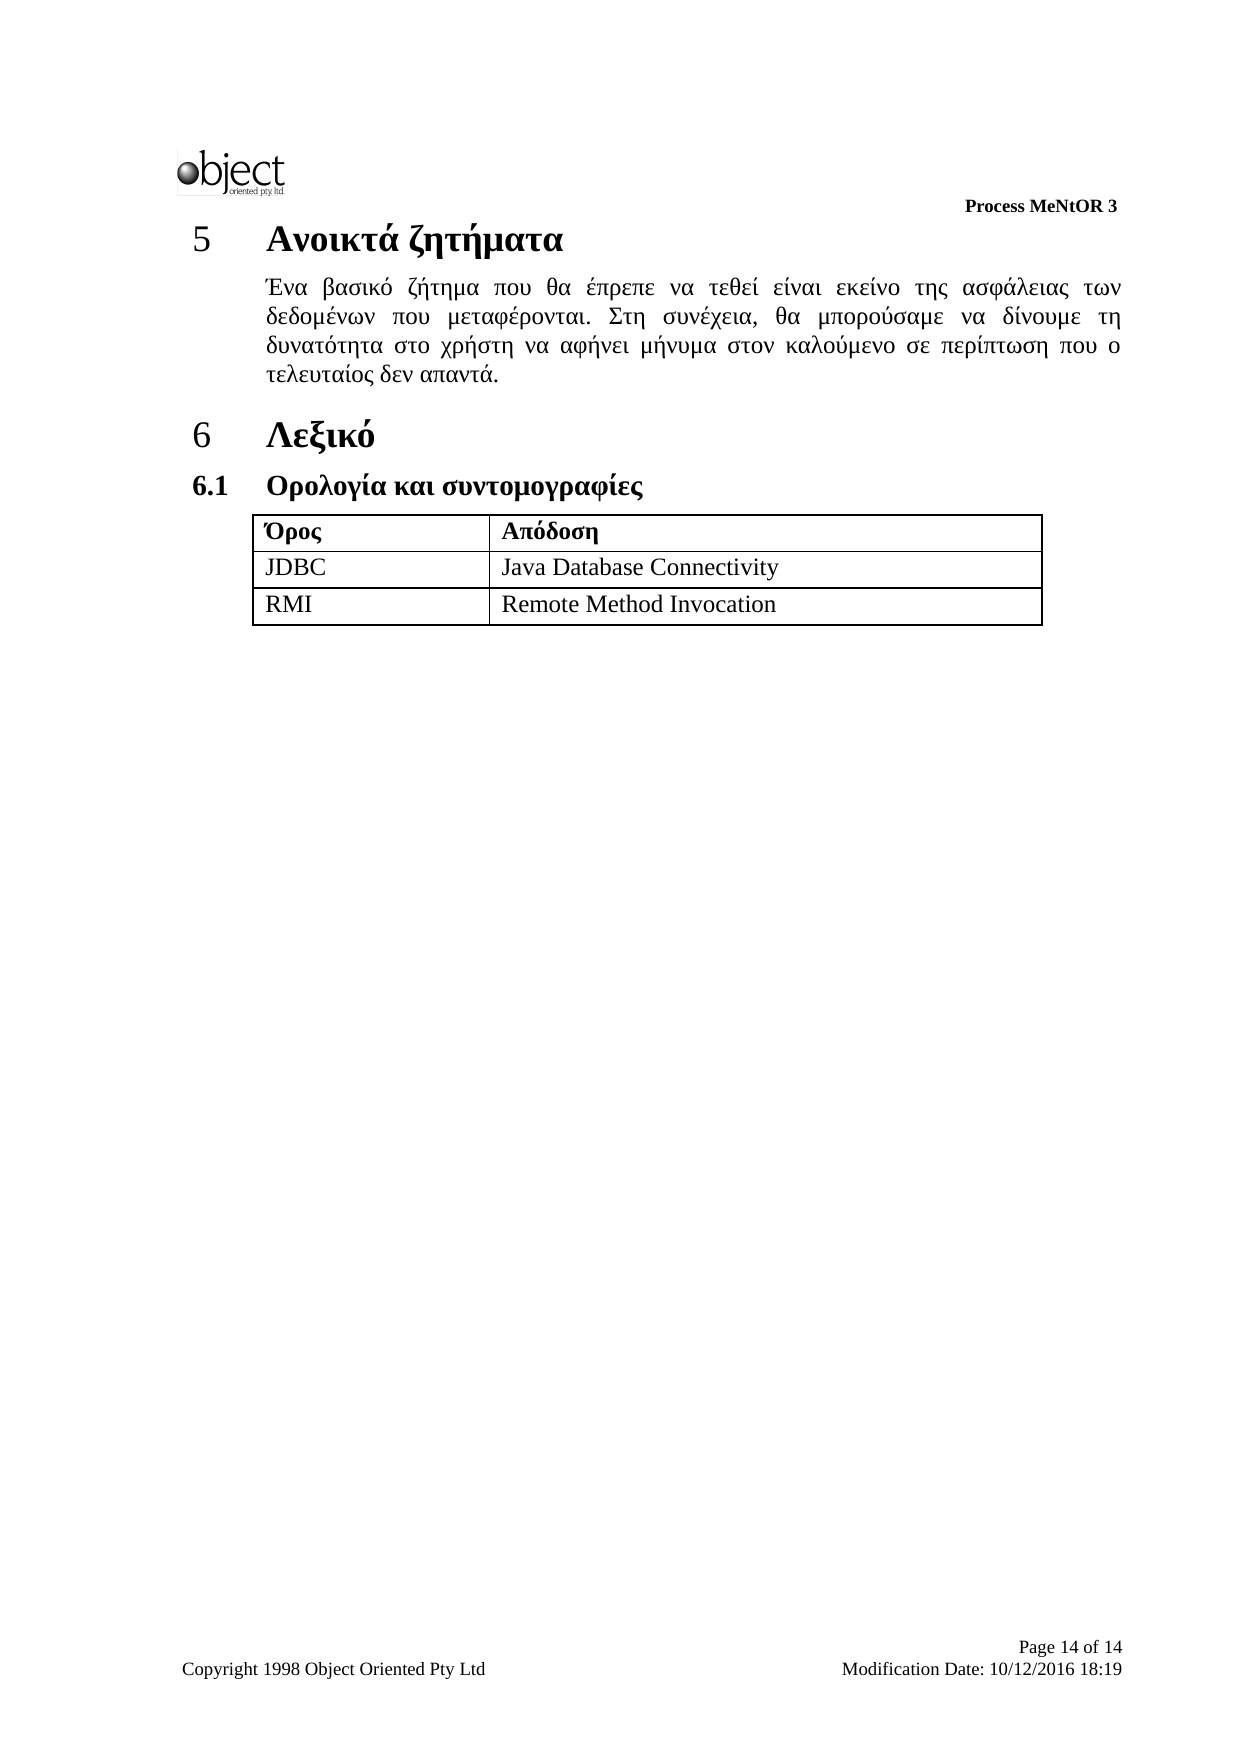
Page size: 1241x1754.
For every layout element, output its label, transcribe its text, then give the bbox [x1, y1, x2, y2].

subtitle Λεξικό [192, 412, 1122, 456]
table_header Όρος [254, 516, 489, 551]
table_cell Java Database Connectivity [490, 552, 1041, 587]
table_header Απόδοση [490, 516, 1041, 551]
subtitle Ορολογία και συντομογραφίες [192, 468, 1122, 502]
table_cell JDBC [254, 552, 489, 587]
table_cell Remote Method Invocation [490, 589, 1041, 624]
table_cell RMI [254, 589, 489, 624]
text Ένα βασικό ζήτημα που θα έπρεπε να τεθεί είναι εκείνο της ασφάλειας των δεδομένων που μεταφέρονται. Στη συνέχεια, θα μπορούσαμε να δίνουμε τη δυνατότητα στο χρήστη να αφήνει μήνυμα στον καλούμενο σε περίπτωση που ο τελευταίος δεν απαντά. [266, 272, 1122, 387]
subtitle Aνοικτά ζητήματα [192, 217, 1122, 260]
picture [177, 150, 285, 196]
